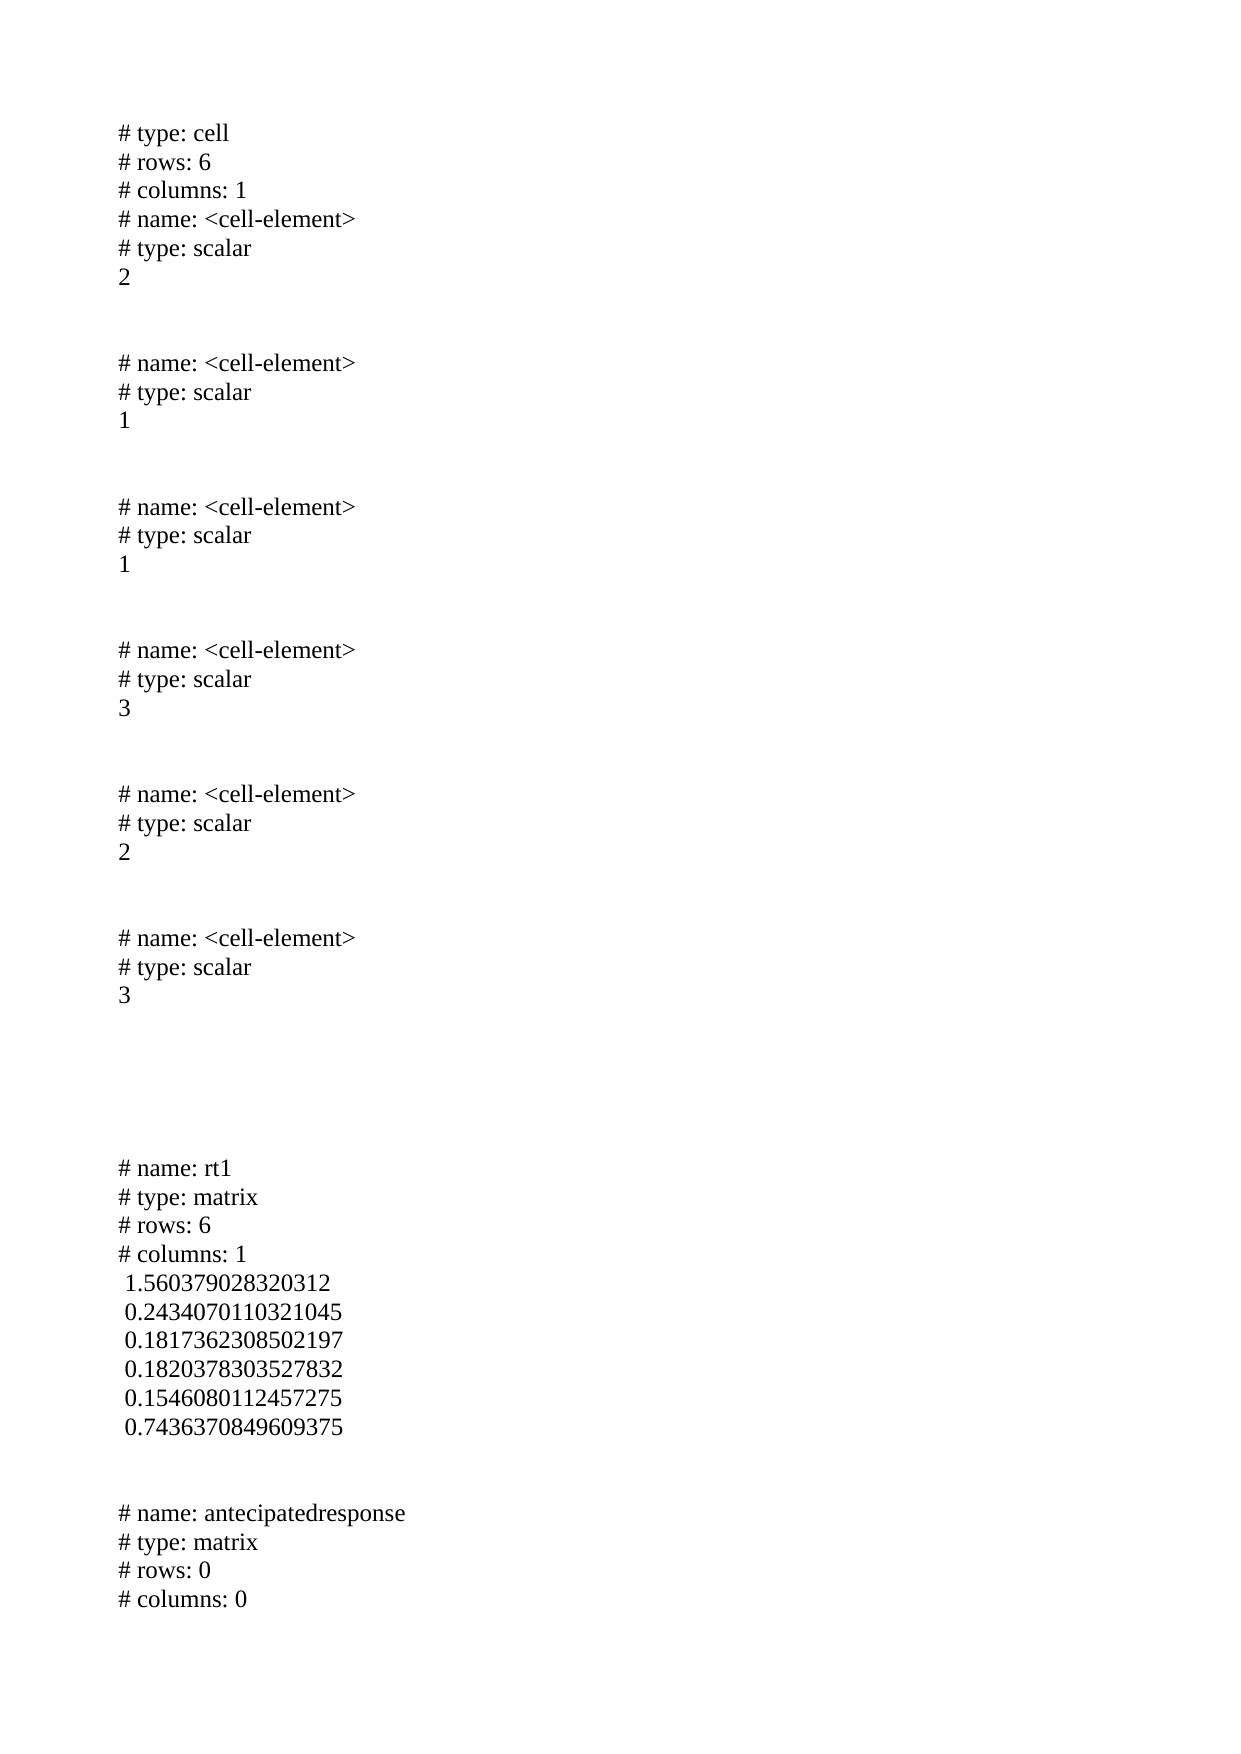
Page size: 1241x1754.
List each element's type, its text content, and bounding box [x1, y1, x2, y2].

text # type: cell [118, 118, 1122, 147]
text 0.1820378303527832 [118, 1354, 1122, 1383]
text 1.560379028320312 [118, 1268, 1122, 1297]
text # columns: 1 [118, 176, 1122, 204]
text # name: <cell-element> [118, 923, 1122, 952]
text # rows: 0 [118, 1556, 1122, 1584]
text # columns: 0 [118, 1584, 1122, 1613]
text 0.2434070110321045 [118, 1297, 1122, 1326]
text 3 [118, 693, 1122, 722]
text # type: scalar [118, 233, 1122, 262]
text 0.1817362308502197 [118, 1326, 1122, 1354]
text # name: <cell-element> [118, 636, 1122, 664]
text 3 [118, 981, 1122, 1009]
text # name: <cell-element> [118, 492, 1122, 521]
text # name: antecipatedresponse [118, 1498, 1122, 1527]
text # rows: 6 [118, 147, 1122, 176]
text # rows: 6 [118, 1211, 1122, 1239]
text # type: matrix [118, 1182, 1122, 1211]
text # type: scalar [118, 521, 1122, 549]
text # type: scalar [118, 952, 1122, 981]
text 1 [118, 406, 1122, 434]
text # name: <cell-element> [118, 204, 1122, 233]
text # name: rt1 [118, 1153, 1122, 1182]
text # name: <cell-element> [118, 779, 1122, 808]
text # type: scalar [118, 808, 1122, 837]
text 0.1546080112457275 [118, 1383, 1122, 1412]
text # name: <cell-element> [118, 348, 1122, 377]
text # type: scalar [118, 377, 1122, 406]
text # type: matrix [118, 1527, 1122, 1556]
text # columns: 1 [118, 1239, 1122, 1268]
text 2 [118, 837, 1122, 866]
text # type: scalar [118, 664, 1122, 693]
text 0.7436370849609375 [118, 1412, 1122, 1441]
text 1 [118, 549, 1122, 578]
text 2 [118, 262, 1122, 291]
